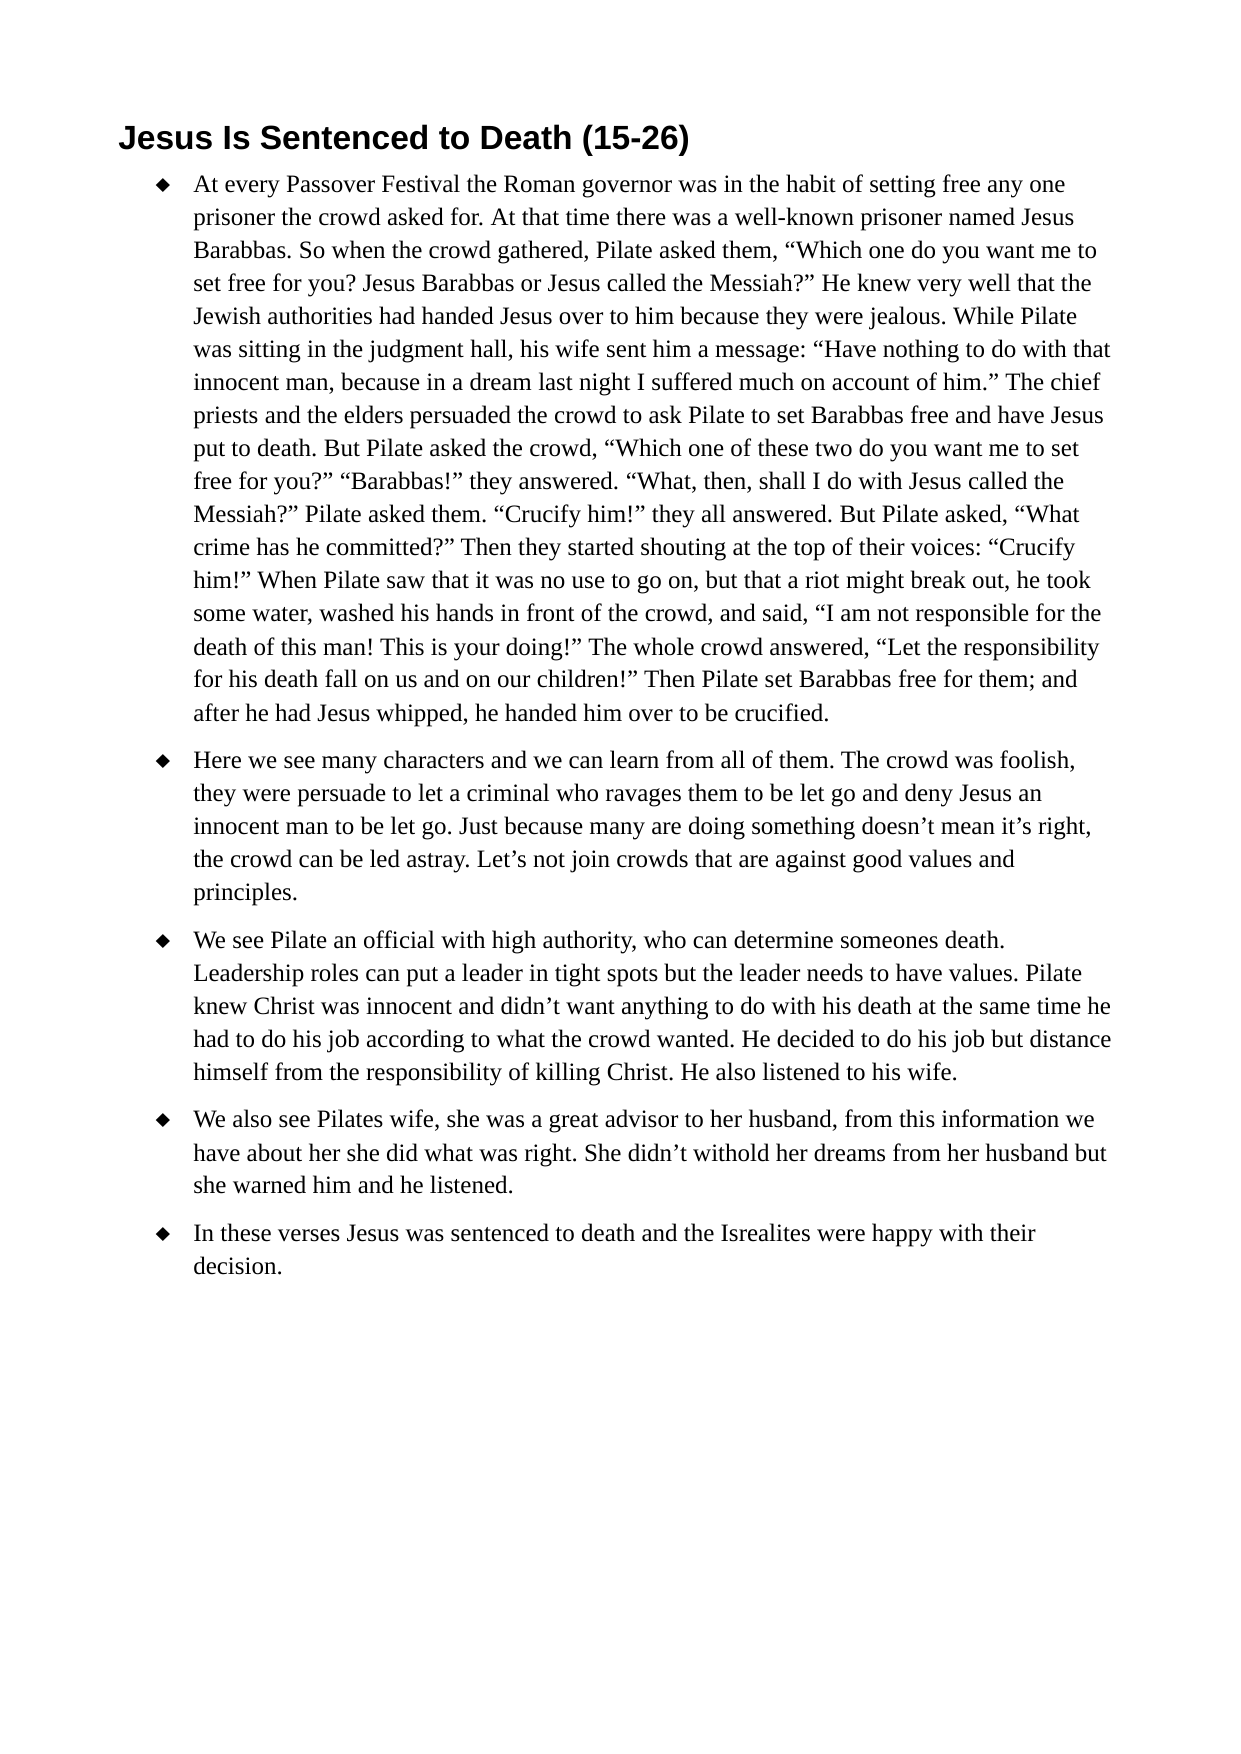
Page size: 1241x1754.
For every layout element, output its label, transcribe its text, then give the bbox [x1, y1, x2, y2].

subtitle Jesus Is Sentenced to Death (15-26) [118, 118, 1122, 157]
list We see Pilate an official with high authority, who can determine someones death. Leadership roles can put a leader in tight spots but the leader needs to have values. Pilate knew Christ was innocent and didn’t want anything to do with his death at the same time he had to do his job according to what the crowd wanted. He decided to do his job but distance himself from the responsibility of killing Christ. He also listened to his wife. [156, 925, 1122, 1086]
list At every Passover Festival the Roman governor was in the habit of setting free any one prisoner the crowd asked for. At that time there was a well-known prisoner named Jesus Barabbas. So when the crowd gathered, Pilate asked them, “Which one do you want me to set free for you? Jesus Barabbas or Jesus called the Messiah?” He knew very well that the Jewish authorities had handed Jesus over to him because they were jealous. While Pilate was sitting in the judgment hall, his wife sent him a message: “Have nothing to do with that innocent man, because in a dream last night I suffered much on account of him.” The chief priests and the elders persuaded the crowd to ask Pilate to set Barabbas free and have Jesus put to death. But Pilate asked the crowd, “Which one of these two do you want me to set free for you?” “Barabbas!” they answered. “What, then, shall I do with Jesus called the Messiah?” Pilate asked them. “Crucify him!” they all answered. But Pilate asked, “What crime has he committed?” Then they started shouting at the top of their voices: “Crucify him!” When Pilate saw that it was no use to go on, but that a riot might break out, he took some water, washed his hands in front of the crowd, and said, “I am not responsible for the death of this man! This is your doing!” The whole crowd answered, “Let the responsibility for his death fall on us and on our children!” Then Pilate set Barabbas free for them; and after he had Jesus whipped, he handed him over to be crucified. [156, 169, 1122, 726]
list In these verses Jesus was sentenced to death and the Isrealites were happy with their decision. [156, 1218, 1122, 1280]
list We also see Pilates wife, she was a great advisor to her husband, from this information we have about her she did what was right. She didn’t withold her dreams from her husband but she warned him and he listened. [156, 1104, 1122, 1199]
list Here we see many characters and we can learn from all of them. The crowd was foolish, they were persuade to let a criminal who ravages them to be let go and deny Jesus an innocent man to be let go. Just because many are doing something doesn’t mean it’s right, the crowd can be led astray. Let’s not join crowds that are against good values and principles. [156, 745, 1122, 906]
